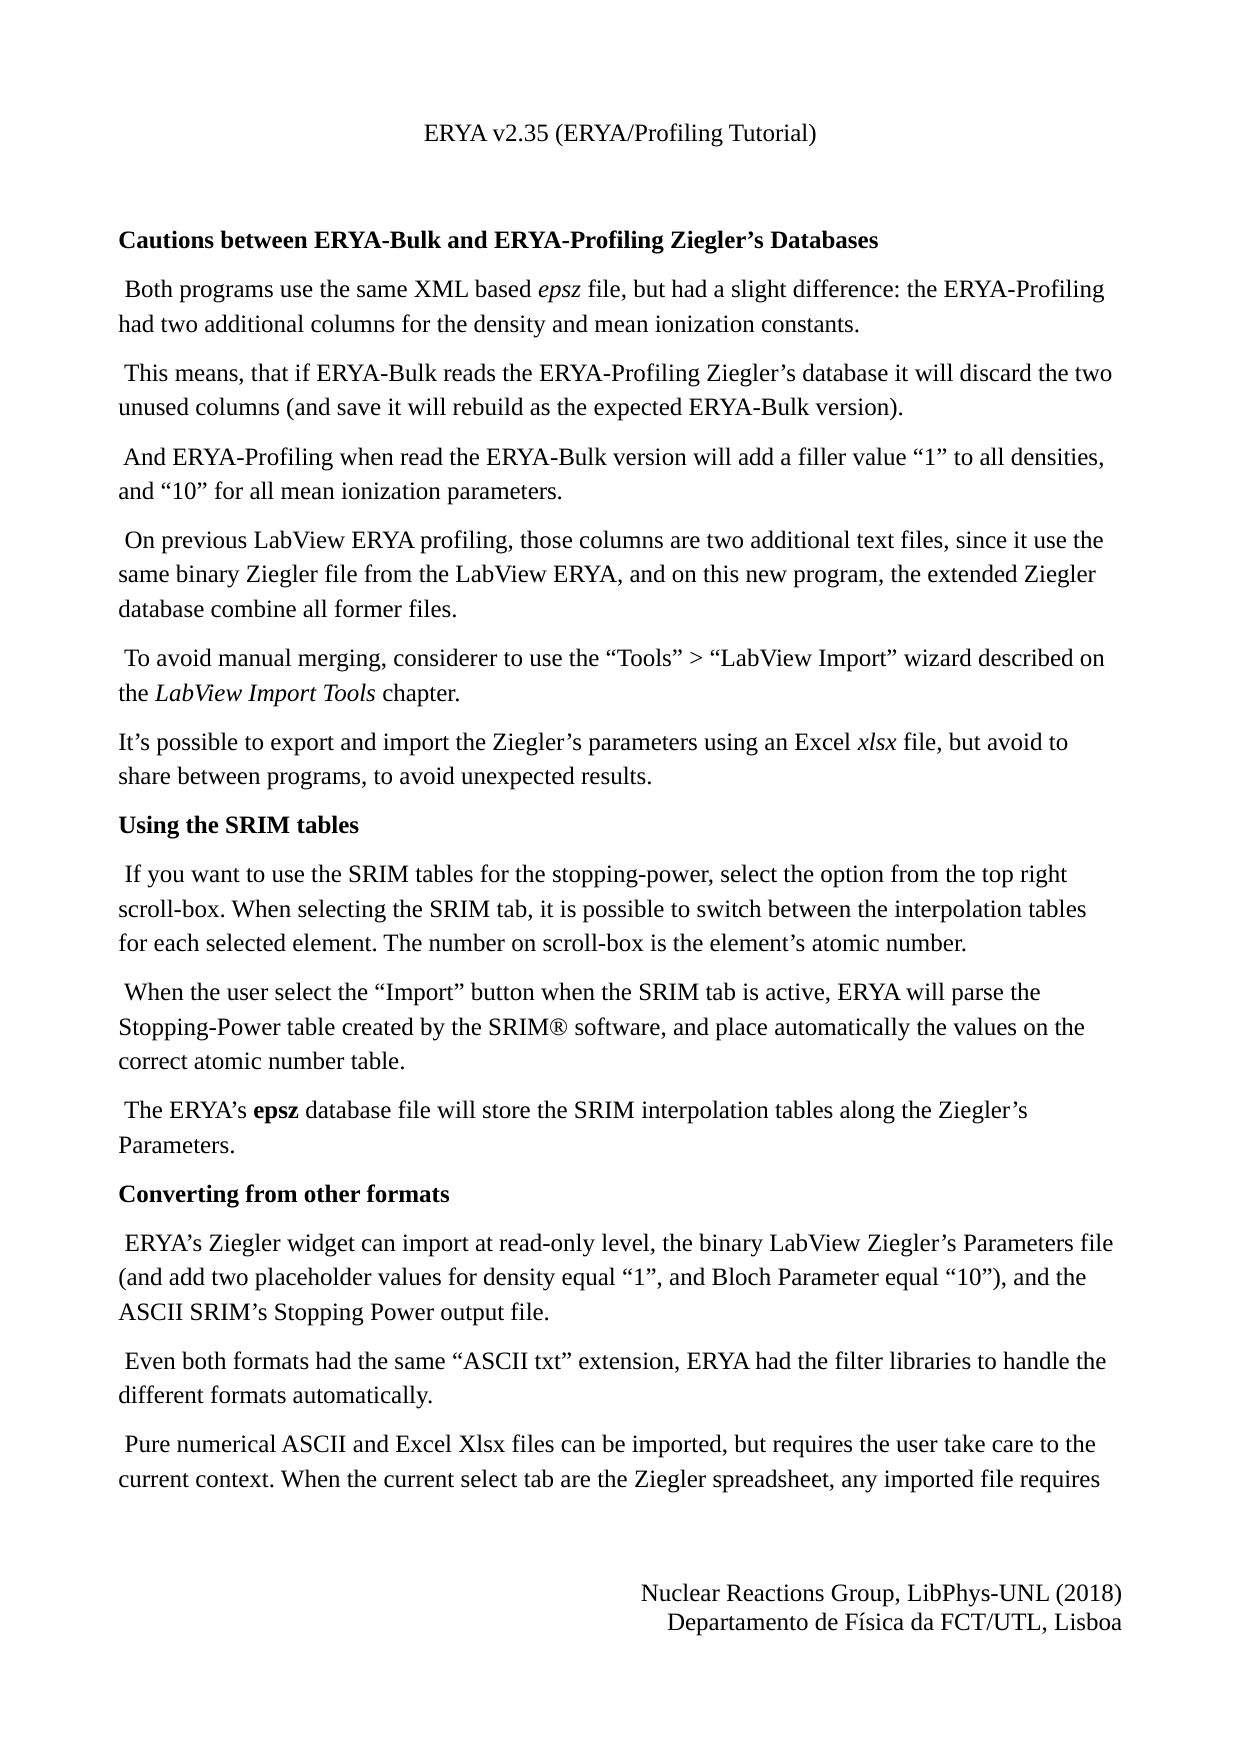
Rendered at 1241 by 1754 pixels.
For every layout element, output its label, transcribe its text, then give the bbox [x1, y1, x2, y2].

text On previous LabView ERYA profiling, those columns are two additional text files, since it use the same binary Ziegler file from the LabView ERYA, and on this new program, the extended Ziegler database combine all former files. [118, 525, 1122, 623]
text Both programs use the same XML based epsz file, but had a slight difference: the ERYA-Profiling had two additional columns for the density and mean ionization constants. [118, 274, 1122, 338]
text ERYA’s Ziegler widget can import at read-only level, the binary LabView Ziegler’s Parameters file (and add two placeholder values for density equal “1”, and Bloch Parameter equal “10”), and the ASCII SRIM’s Stopping Power output file. [118, 1228, 1122, 1326]
text If you want to use the SRIM tables for the stopping-power, select the option from the top right scroll-box. When selecting the SRIM tab, it is possible to switch between the interpolation tables for each selected element. The number on scroll-box is the element’s atomic number. [118, 859, 1122, 957]
text Converting from other formats [118, 1179, 1122, 1208]
text Even both formats had the same “ASCII txt” extension, ERYA had the filter libraries to handle the different formats automatically. [118, 1346, 1122, 1409]
text The ERYA’s epsz database file will store the SRIM interpolation tables along the Ziegler’s Parameters. [118, 1095, 1122, 1158]
text Using the SRIM tables [118, 810, 1122, 839]
text Pure numerical ASCII and Excel Xlsx files can be imported, but requires the user take care to the current context. When the current select tab are the Ziegler spreadsheet, any imported file requires [118, 1429, 1122, 1493]
text And ERYA-Profiling when read the ERYA-Bulk version will add a filler value “1” to all densities, and “10” for all mean ionization parameters. [118, 442, 1122, 505]
text To avoid manual merging, considerer to use the “Tools” > “LabView Import” wizard described on the LabView Import Tools chapter. [118, 643, 1122, 706]
text This means, that if ERYA-Bulk reads the ERYA-Profiling Ziegler’s database it will discard the two unused columns (and save it will rebuild as the expected ERYA-Bulk version). [118, 358, 1122, 421]
text Cautions between ERYA-Bulk and ERYA-Profiling Ziegler’s Databases [118, 225, 1122, 254]
text When the user select the “Import” button when the SRIM tab is active, ERYA will parse the Stopping-Power table created by the SRIM® software, and place automatically the values on the correct atomic number table. [118, 977, 1122, 1075]
text It’s possible to export and import the Ziegler’s parameters using an Excel xlsx file, but avoid to share between programs, to avoid unexpected results. [118, 727, 1122, 790]
